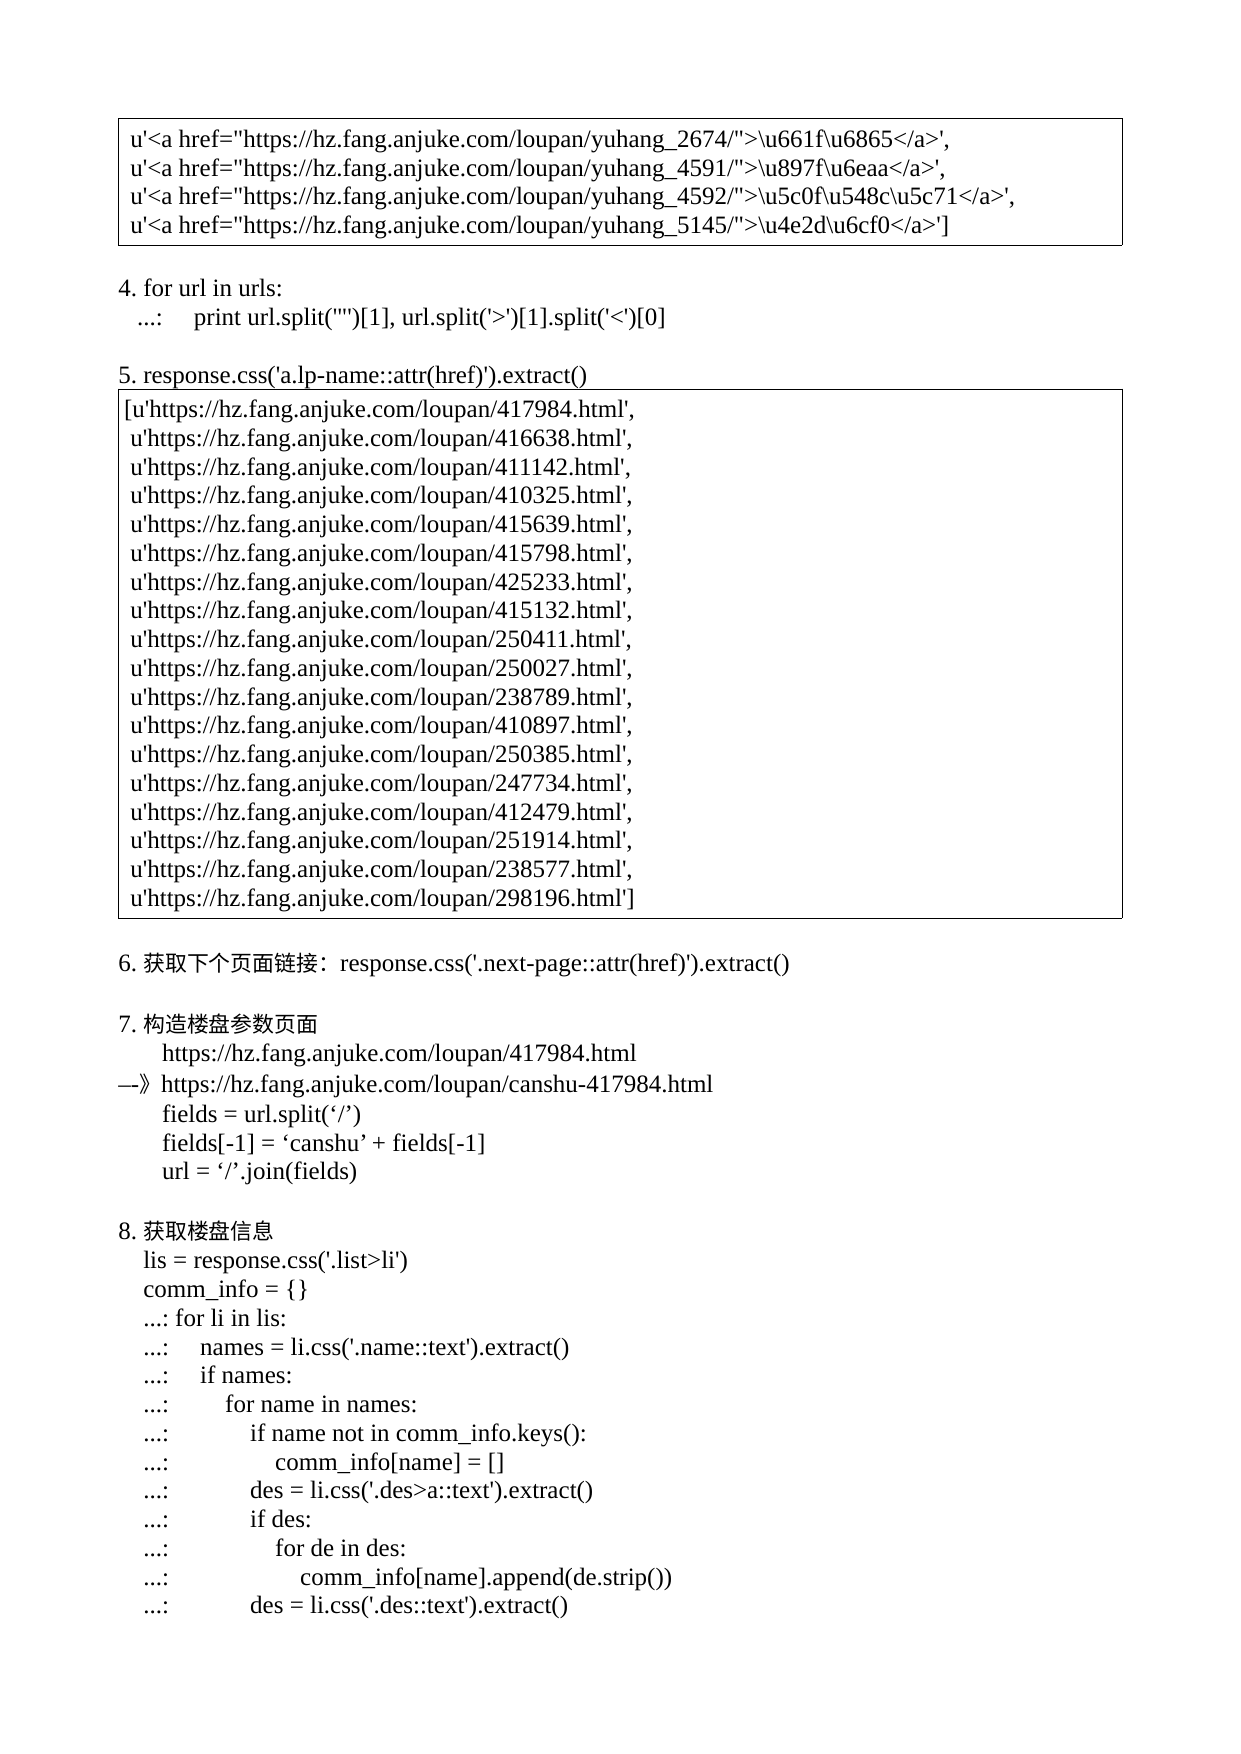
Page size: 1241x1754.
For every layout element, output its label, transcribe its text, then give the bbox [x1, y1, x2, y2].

text 8. 获取楼盘信息 [118, 1214, 1122, 1246]
text ...: des = li.css('.des::text').extract() [118, 1591, 1122, 1619]
text comm_info = {} [118, 1274, 1122, 1303]
text ...: comm_info[name].append(de.strip()) [118, 1562, 1122, 1591]
text https://hz.fang.anjuke.com/loupan/417984.html [118, 1038, 1122, 1067]
text 7. 构造楼盘参数页面 [118, 1007, 1122, 1038]
table_header u'<a href="https://hz.fang.anjuke.com/loupan/yuhang_2674/">\u661f\u6865</a>', u'<a href="https://hz.fang.anjuke.com/loupan/yuhang_4591/">\u897f\u6eaa</a>', u'<a href="https://hz.fang.anjuke.com/loupan/yuhang_4592/">\u5c0f\u548c\u5c71</a>', u'<a href="https://hz.fang.anjuke.com/loupan/yuhang_5145/">\u4e2d\u6cf0</a>'] [119, 119, 1122, 245]
text lis = response.css('.list>li') [118, 1246, 1122, 1274]
text 6. 获取下个页面链接：response.css('.next-page::attr(href)').extract() [118, 946, 1122, 978]
text –-》https://hz.fang.anjuke.com/loupan/canshu-417984.html [118, 1067, 1122, 1099]
text ...: if des: [118, 1504, 1122, 1533]
text fields[-1] = ‘canshu’ + fields[-1] [118, 1128, 1122, 1156]
text ...: des = li.css('.des>a::text').extract() [118, 1476, 1122, 1504]
text ...: if name not in comm_info.keys(): [118, 1418, 1122, 1447]
text ...: names = li.css('.name::text').extract() [118, 1332, 1122, 1361]
text ...: for li in lis: [118, 1303, 1122, 1332]
text 4. for url in urls: [118, 273, 1122, 302]
text ...: if names: [118, 1361, 1122, 1389]
text ...: print url.split('"')[1], url.split('>')[1].split('<')[0] [118, 302, 1122, 331]
text ...: for de in des: [118, 1533, 1122, 1562]
table_header [u'https://hz.fang.anjuke.com/loupan/417984.html', u'https://hz.fang.anjuke.com/loupan/416638.html', u'https://hz.fang.anjuke.com/loupan/411142.html', u'https://hz.fang.anjuke.com/loupan/410325.html', u'https://hz.fang.anjuke.com/loupan/415639.html', u'https://hz.fang.anjuke.com/loupan/415798.html', u'https://hz.fang.anjuke.com/loupan/425233.html', u'https://hz.fang.anjuke.com/loupan/415132.html', u'https://hz.fang.anjuke.com/loupan/250411.html', u'https://hz.fang.anjuke.com/loupan/250027.html', u'https://hz.fang.anjuke.com/loupan/238789.html', u'https://hz.fang.anjuke.com/loupan/410897.html', u'https://hz.fang.anjuke.com/loupan/250385.html', u'https://hz.fang.anjuke.com/loupan/247734.html', u'https://hz.fang.anjuke.com/loupan/412479.html', u'https://hz.fang.anjuke.com/loupan/251914.html', u'https://hz.fang.anjuke.com/loupan/238577.html', u'https://hz.fang.anjuke.com/loupan/298196.html'] [119, 390, 1122, 918]
text url = ‘/’.join(fields) [118, 1156, 1122, 1185]
text fields = url.split(‘/’) [118, 1099, 1122, 1128]
text ...: comm_info[name] = [] [118, 1447, 1122, 1476]
text ...: for name in names: [118, 1389, 1122, 1418]
text 5. response.css('a.lp-name::attr(href)').extract() [118, 360, 1122, 388]
